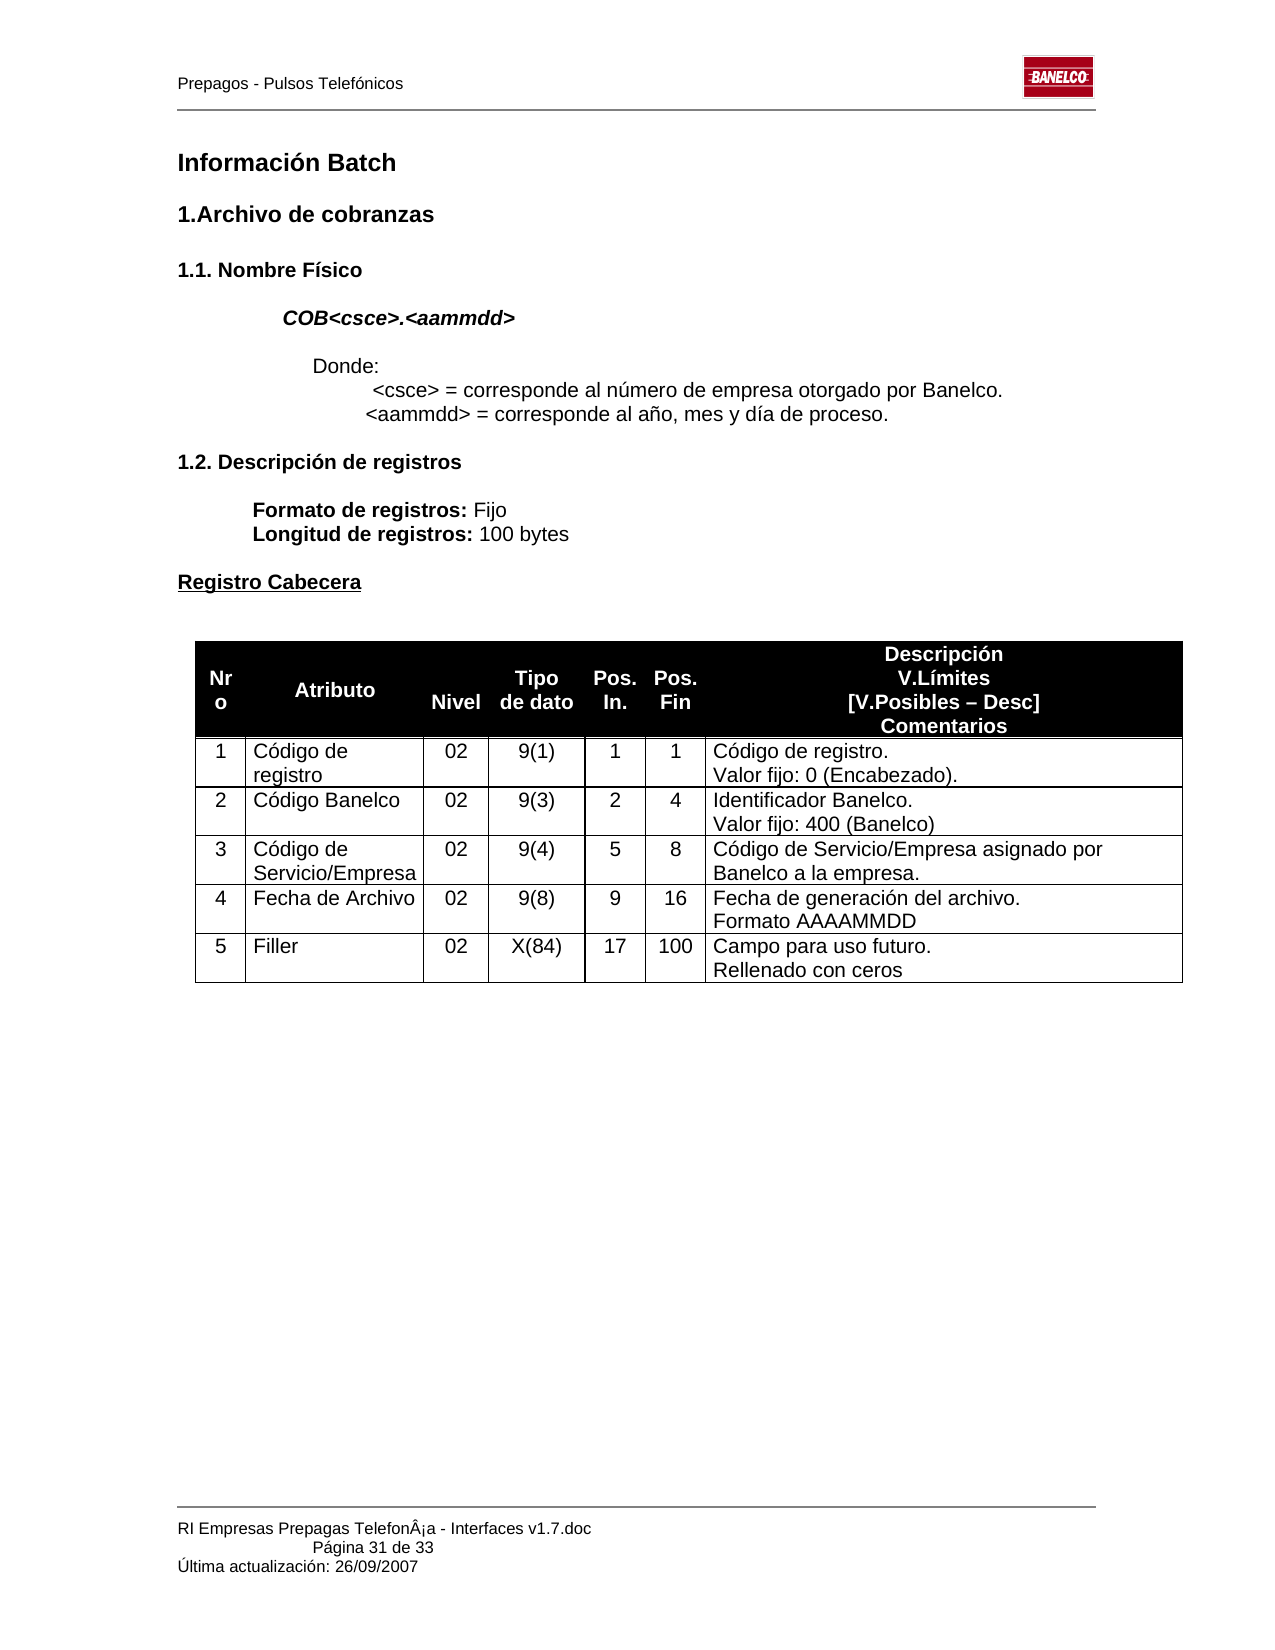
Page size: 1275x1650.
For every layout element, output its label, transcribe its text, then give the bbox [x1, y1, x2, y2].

text Longitud de registros: 100 bytes [177, 522, 1098, 546]
table_cell Código de Servicio/Empresa asignado por Banelco a la empresa. [706, 836, 1182, 884]
text Donde: [177, 354, 1098, 378]
table_cell 1 [646, 739, 705, 786]
table_cell 16 [646, 885, 705, 933]
table_cell 1 [586, 739, 645, 786]
table_header Descripción V.Límites [V.Posibles – Desc] Comentarios [706, 642, 1182, 737]
table_cell 9(1) [489, 739, 584, 786]
table_cell 2 [586, 788, 645, 835]
picture [1022, 55, 1095, 99]
text <csce> = corresponde al número de empresa otorgado por Banelco. <aammdd> = corresponde al año, mes y día de proceso. [177, 378, 1098, 426]
table_cell 4 [646, 788, 705, 835]
table_cell Código de registro [246, 739, 423, 786]
table_header Tipo de dato [489, 642, 584, 737]
table_cell Fecha de Archivo [246, 885, 423, 933]
text COB<csce>.<aammdd> [177, 306, 1098, 330]
table_cell X(84) [489, 934, 584, 982]
table_header Pos. Fin [646, 642, 705, 737]
subtitle Información Batch [177, 148, 1098, 176]
text Formato de registros: Fijo [252, 498, 1098, 522]
table_cell Código de registro. Valor fijo: 0 (Encabezado). [706, 739, 1182, 786]
table_cell 9(8) [489, 885, 584, 933]
subtitle 1.1. Nombre Físico [177, 258, 1098, 282]
table_cell 02 [424, 836, 488, 884]
subtitle 1.2. Descripción de registros [177, 450, 1098, 474]
table_header Nro [196, 642, 245, 737]
table_cell 1 [196, 739, 245, 786]
table_cell 100 [646, 934, 705, 982]
table_cell Código Banelco [246, 788, 423, 835]
table_cell 17 [586, 934, 645, 982]
table_cell 5 [586, 836, 645, 884]
table_cell Filler [246, 934, 423, 982]
table_cell Fecha de generación del archivo. Formato AAAAMMDD [706, 885, 1182, 933]
table_cell Identificador Banelco. Valor fijo: 400 (Banelco) [706, 788, 1182, 835]
table_cell 02 [424, 885, 488, 933]
table_cell Campo para uso futuro. Rellenado con ceros [706, 934, 1182, 982]
table_cell 9 [586, 885, 645, 933]
table_cell 9(4) [489, 836, 584, 884]
table_cell 9(3) [489, 788, 584, 835]
table_header Pos. In. [586, 642, 645, 737]
table_cell 02 [424, 739, 488, 786]
table_header Atributo [246, 642, 423, 737]
table_cell 8 [646, 836, 705, 884]
subtitle 1.Archivo de cobranzas [177, 201, 1098, 228]
table_cell 3 [196, 836, 245, 884]
table_cell 02 [424, 788, 488, 835]
table_cell 5 [196, 934, 245, 982]
table_header Nivel [424, 642, 488, 737]
table_cell 02 [424, 934, 488, 982]
table_cell Código de Servicio/Empresa [246, 836, 423, 884]
table_cell 2 [196, 788, 245, 835]
table_cell 4 [196, 885, 245, 933]
subtitle Registro Cabecera [177, 569, 1098, 593]
